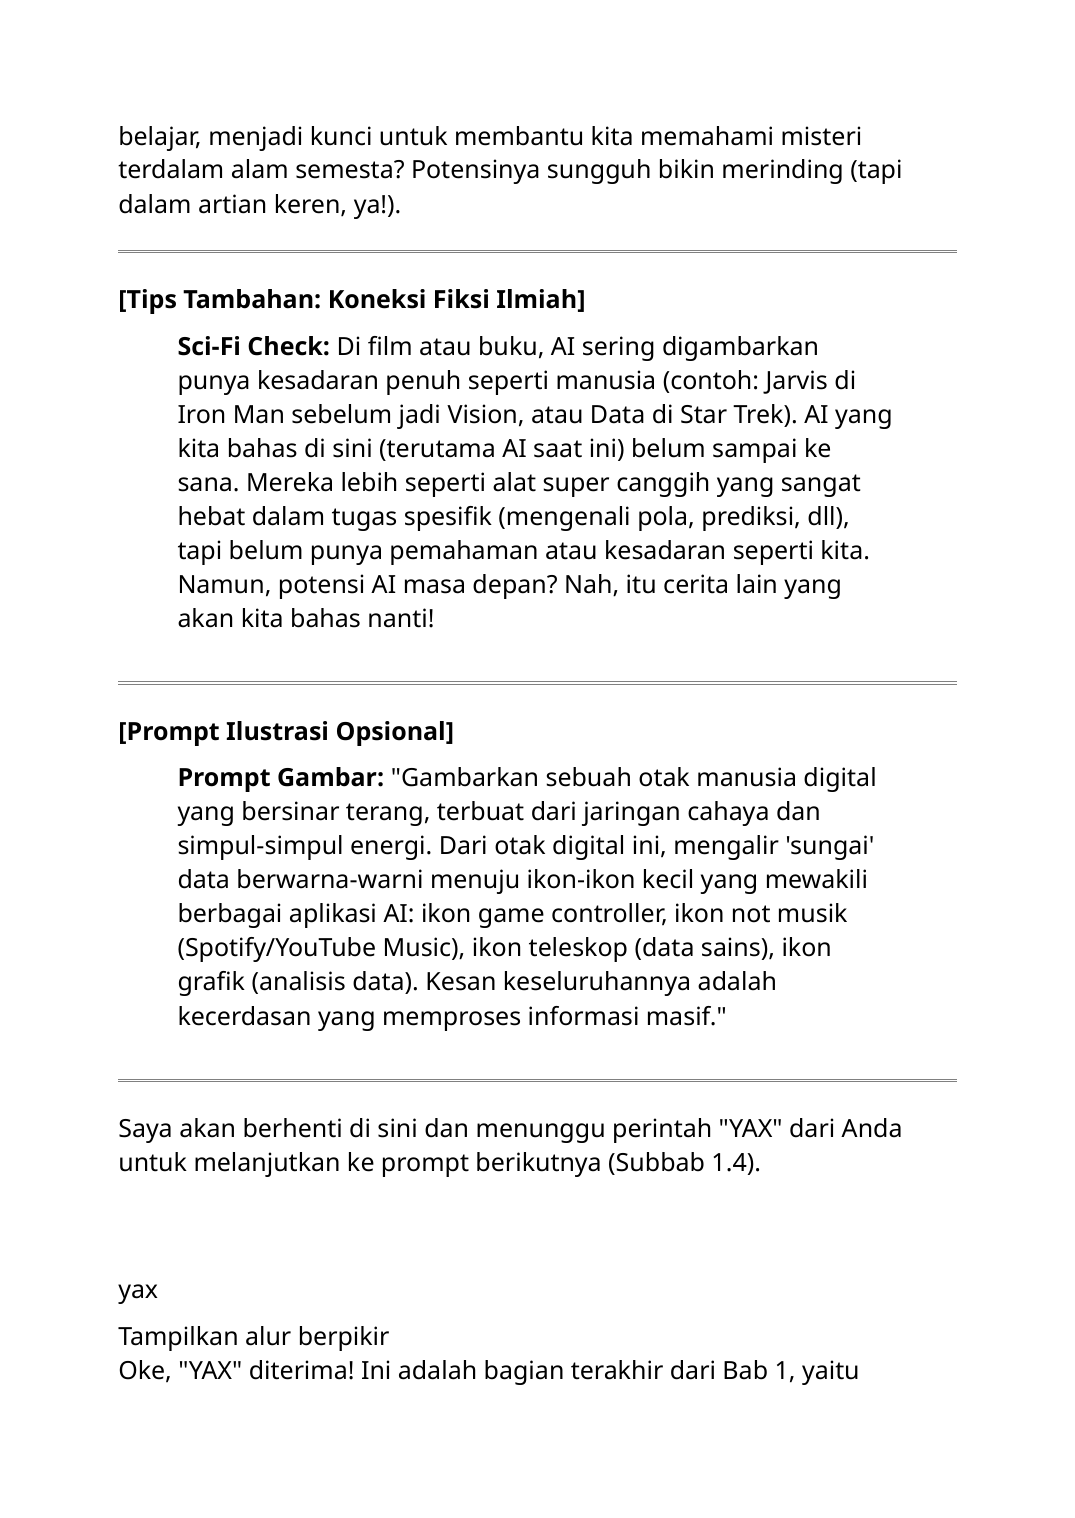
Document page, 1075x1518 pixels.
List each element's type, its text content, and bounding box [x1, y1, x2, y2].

text Oke, "YAX" diterima! Ini adalah bagian terakhir dari Bab 1, yaitu [118, 1352, 957, 1386]
text Saya akan berhenti di sini dan menunggu perintah "YAX" dari Anda untuk melanjutkan ke prompt berikutnya (Subbab 1.4). [118, 1111, 957, 1179]
text [Prompt Ilustrasi Opsional] [118, 713, 957, 747]
text yax [118, 1272, 957, 1306]
text Tampilkan alur berpikir [118, 1318, 957, 1352]
text Sci-Fi Check: Di film atau buku, AI sering digambarkan punya kesadaran penuh seperti manusia (contoh: Jarvis di Iron Man sebelum jadi Vision, atau Data di Star Trek). AI yang kita bahas di sini (terutama AI saat ini) belum sampai ke sana. Mereka lebih seperti alat super canggih yang sangat hebat dalam tugas spesifik (mengenali pola, prediksi, dll), tapi belum punya pemahaman atau kesadaran seperti kita. Namun, potensi AI masa depan? Nah, itu cerita lain yang akan kita bahas nanti! [177, 328, 898, 635]
text Prompt Gambar: "Gambarkan sebuah otak manusia digital yang bersinar terang, terbuat dari jaringan cahaya dan simpul-simpul energi. Dari otak digital ini, mengalir 'sungai' data berwarna-warni menuju ikon-ikon kecil yang mewakili berbagai aplikasi AI: ikon game controller, ikon not musik (Spotify/YouTube Music), ikon teleskop (data sains), ikon grafik (analisis data). Kesan keseluruhannya adalah kecerdasan yang memproses informasi masif." [177, 760, 898, 1032]
text belajar, menjadi kunci untuk membantu kita memahami misteri terdalam alam semesta? Potensinya sungguh bikin merinding (tapi dalam artian keren, ya!). [118, 118, 957, 220]
text [Tips Tambahan: Koneksi Fiksi Ilmiah] [118, 282, 957, 316]
